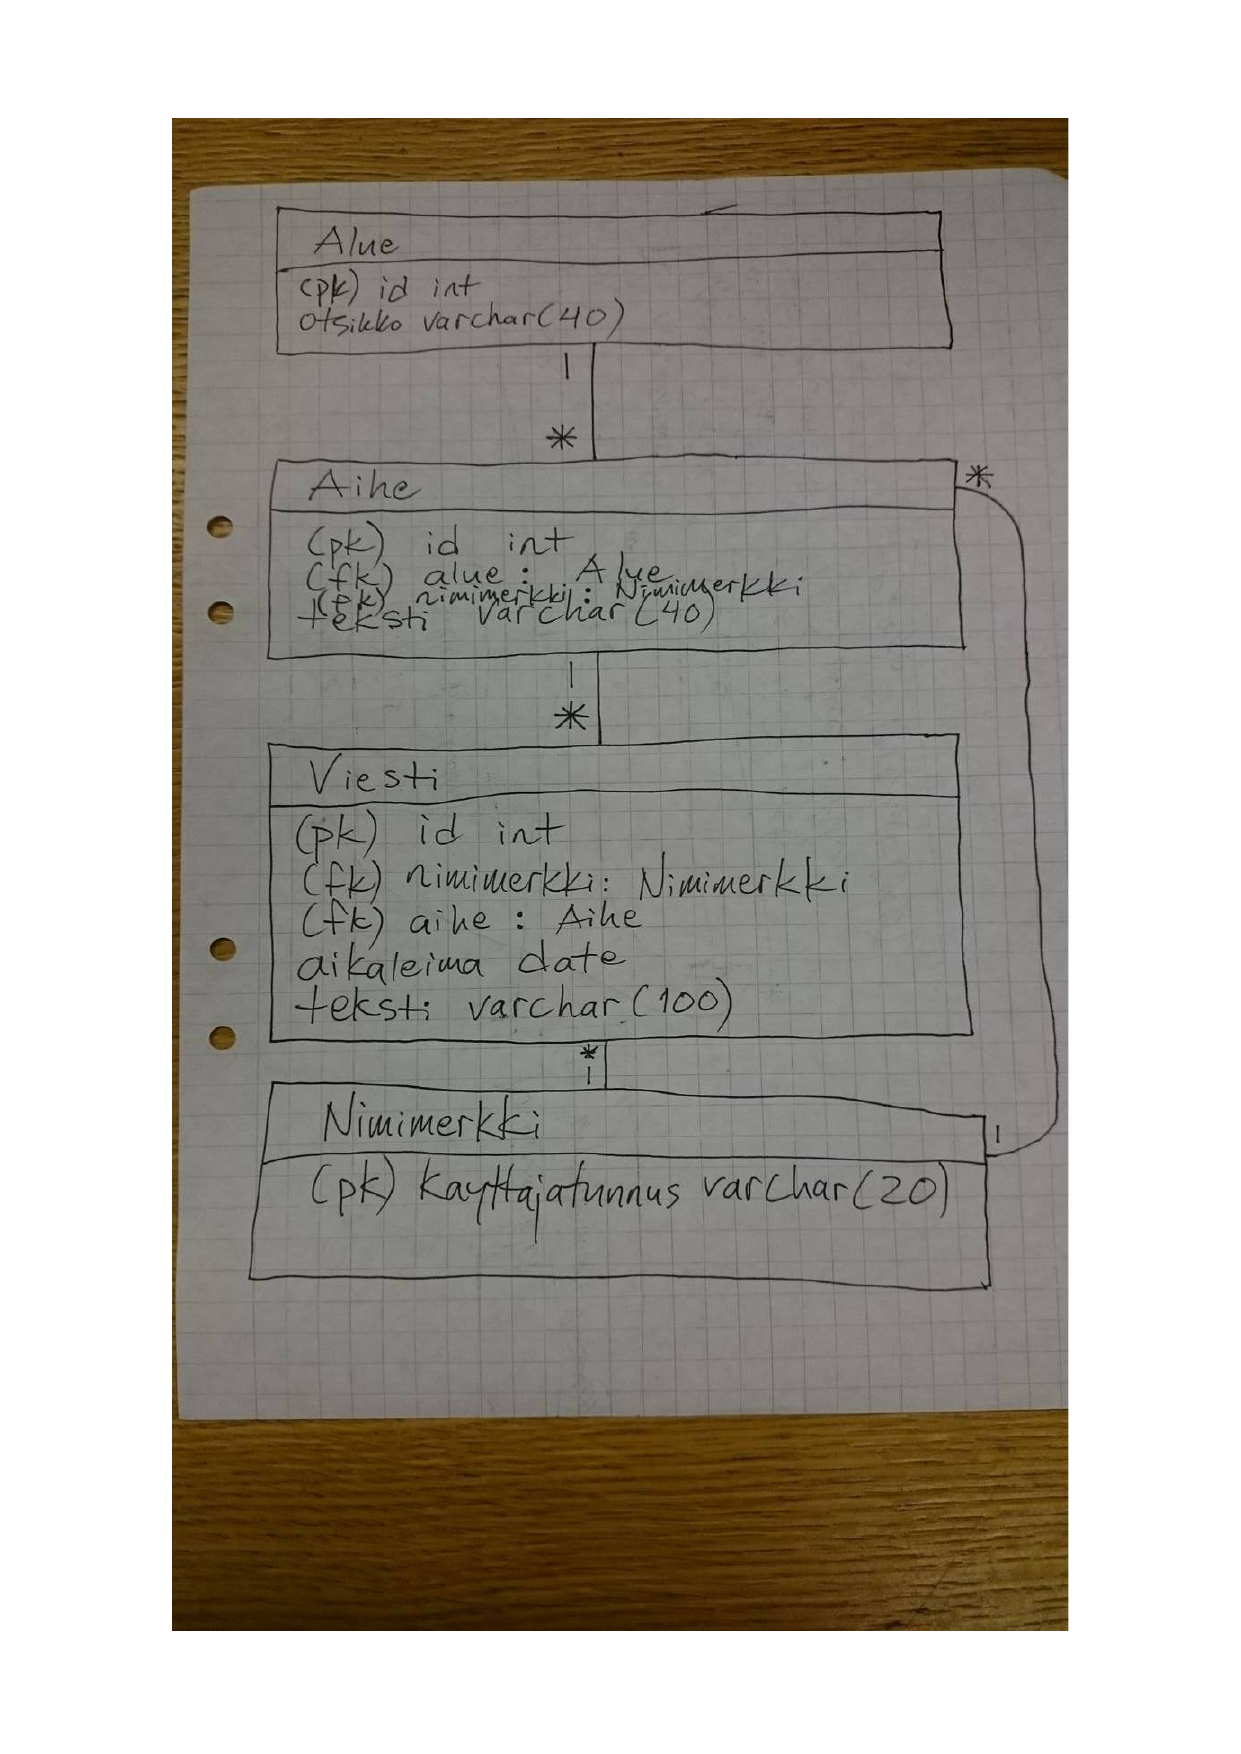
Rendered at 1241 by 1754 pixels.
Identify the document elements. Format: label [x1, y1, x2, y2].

picture [172, 118, 1069, 1631]
